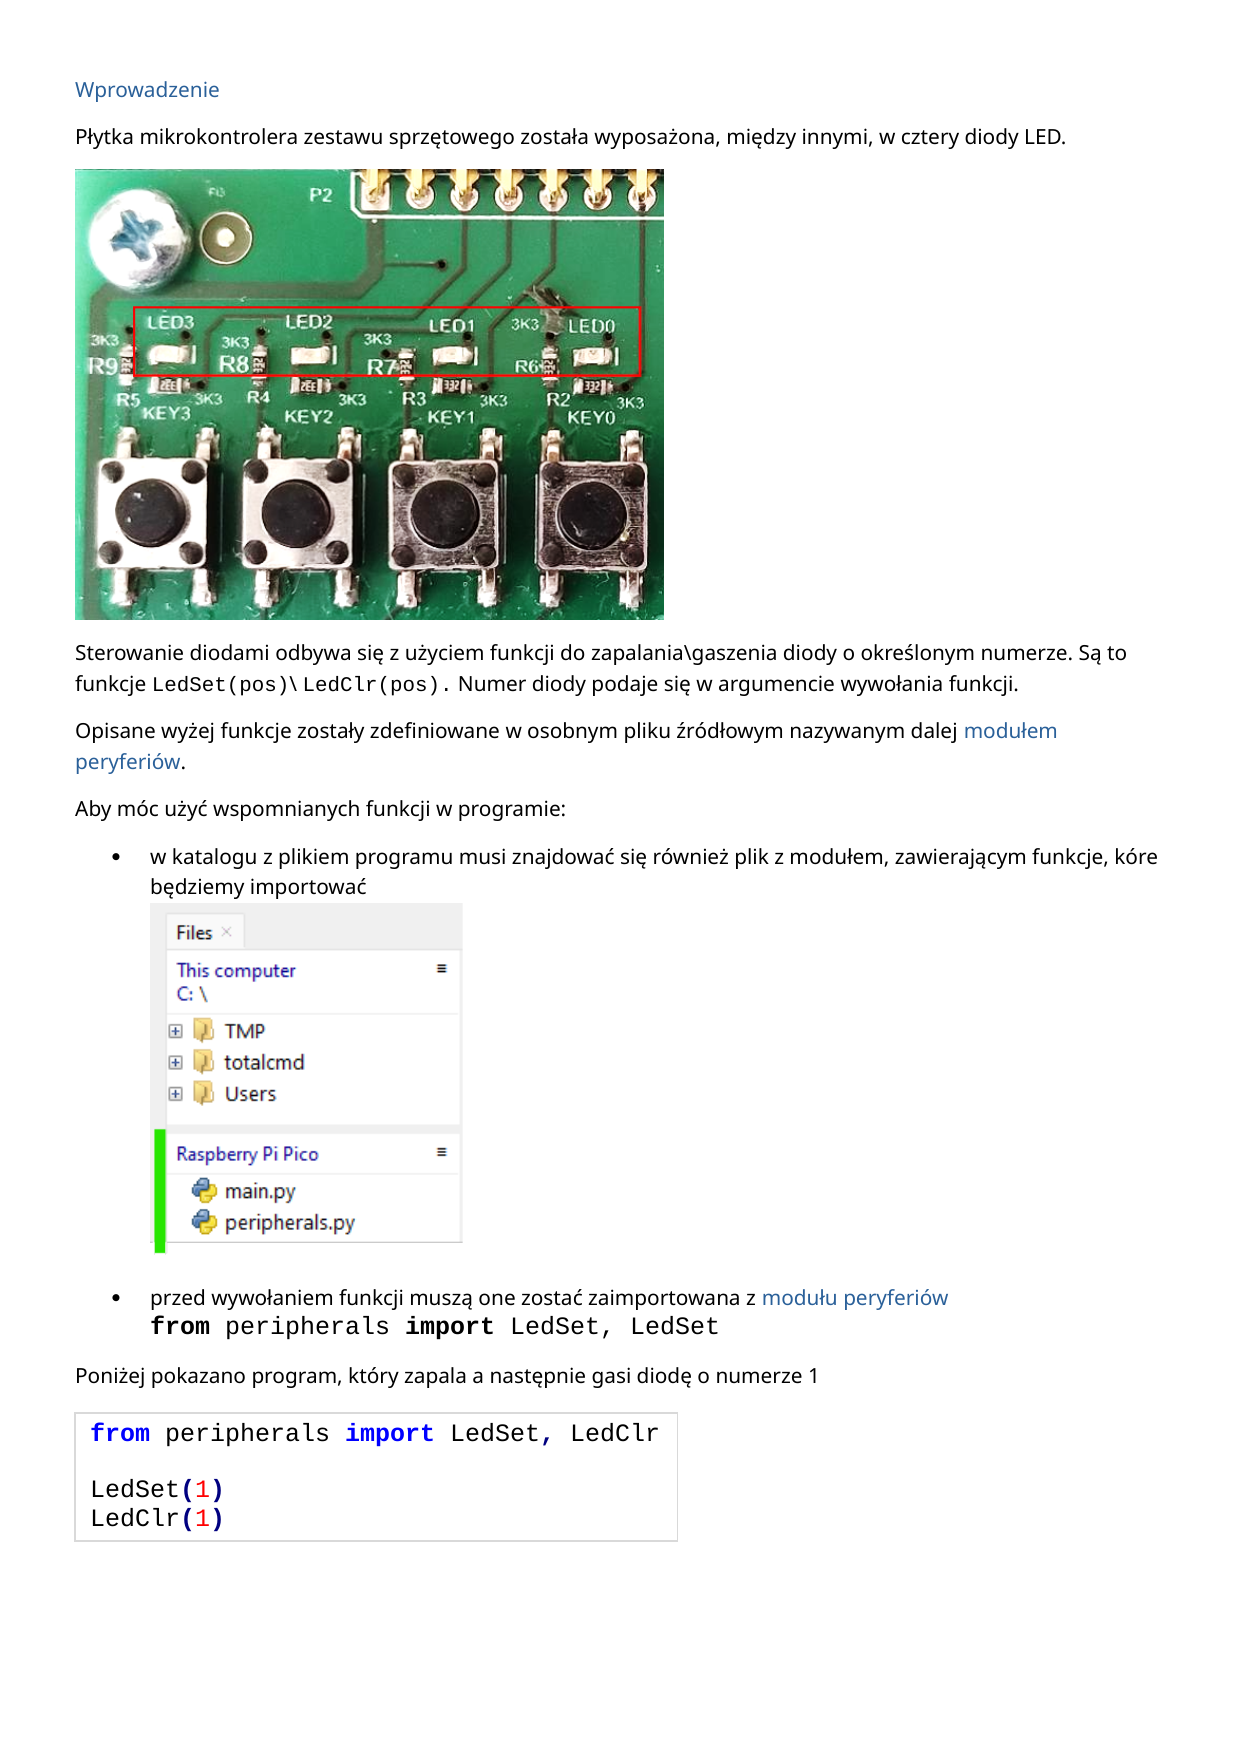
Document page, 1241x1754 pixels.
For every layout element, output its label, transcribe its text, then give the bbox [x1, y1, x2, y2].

text LedClr(1) [90, 1505, 663, 1534]
list w katalogu z plikiem programu musi znajdować się również plik z modułem, zawierającym funkcje, kóre będziemy importować [112, 842, 1165, 901]
text Aby móc użyć wspomnianych funkcji w programie: [75, 794, 1165, 823]
text Opisane wyżej funkcje zostały zdefiniowane w osobnym pliku źródłowym nazywanym dalej modułem peryferiów. [75, 717, 1165, 776]
text Sterowanie diodami odbywa się z użyciem funkcji do zapalania\gaszenia diody o określonym numerze. Są to funkcje LedSet(pos)\ LedClr(pos). Numer diody podaje się w argumencie wywołania funkcji. [75, 638, 1165, 698]
list przed wywołaniem funkcji muszą one zostać zaimportowana z modułu peryferiów [112, 1283, 1165, 1311]
picture [150, 903, 463, 1255]
text Płytka mikrokontrolera zestawu sprzętowego została wyposażona, między innymi, w cztery diody LED. [75, 122, 1165, 151]
picture [75, 169, 664, 620]
text LedSet(1) [90, 1477, 663, 1505]
text Poniżej pokazano program, który zapala a następnie gasi diodę o numerze 1 [75, 1361, 1165, 1389]
text Wprowadzenie [75, 75, 1165, 103]
list from peripherals import LedSet, LedSet [150, 1314, 1165, 1342]
text from peripherals import LedSet, LedClr [90, 1420, 663, 1449]
